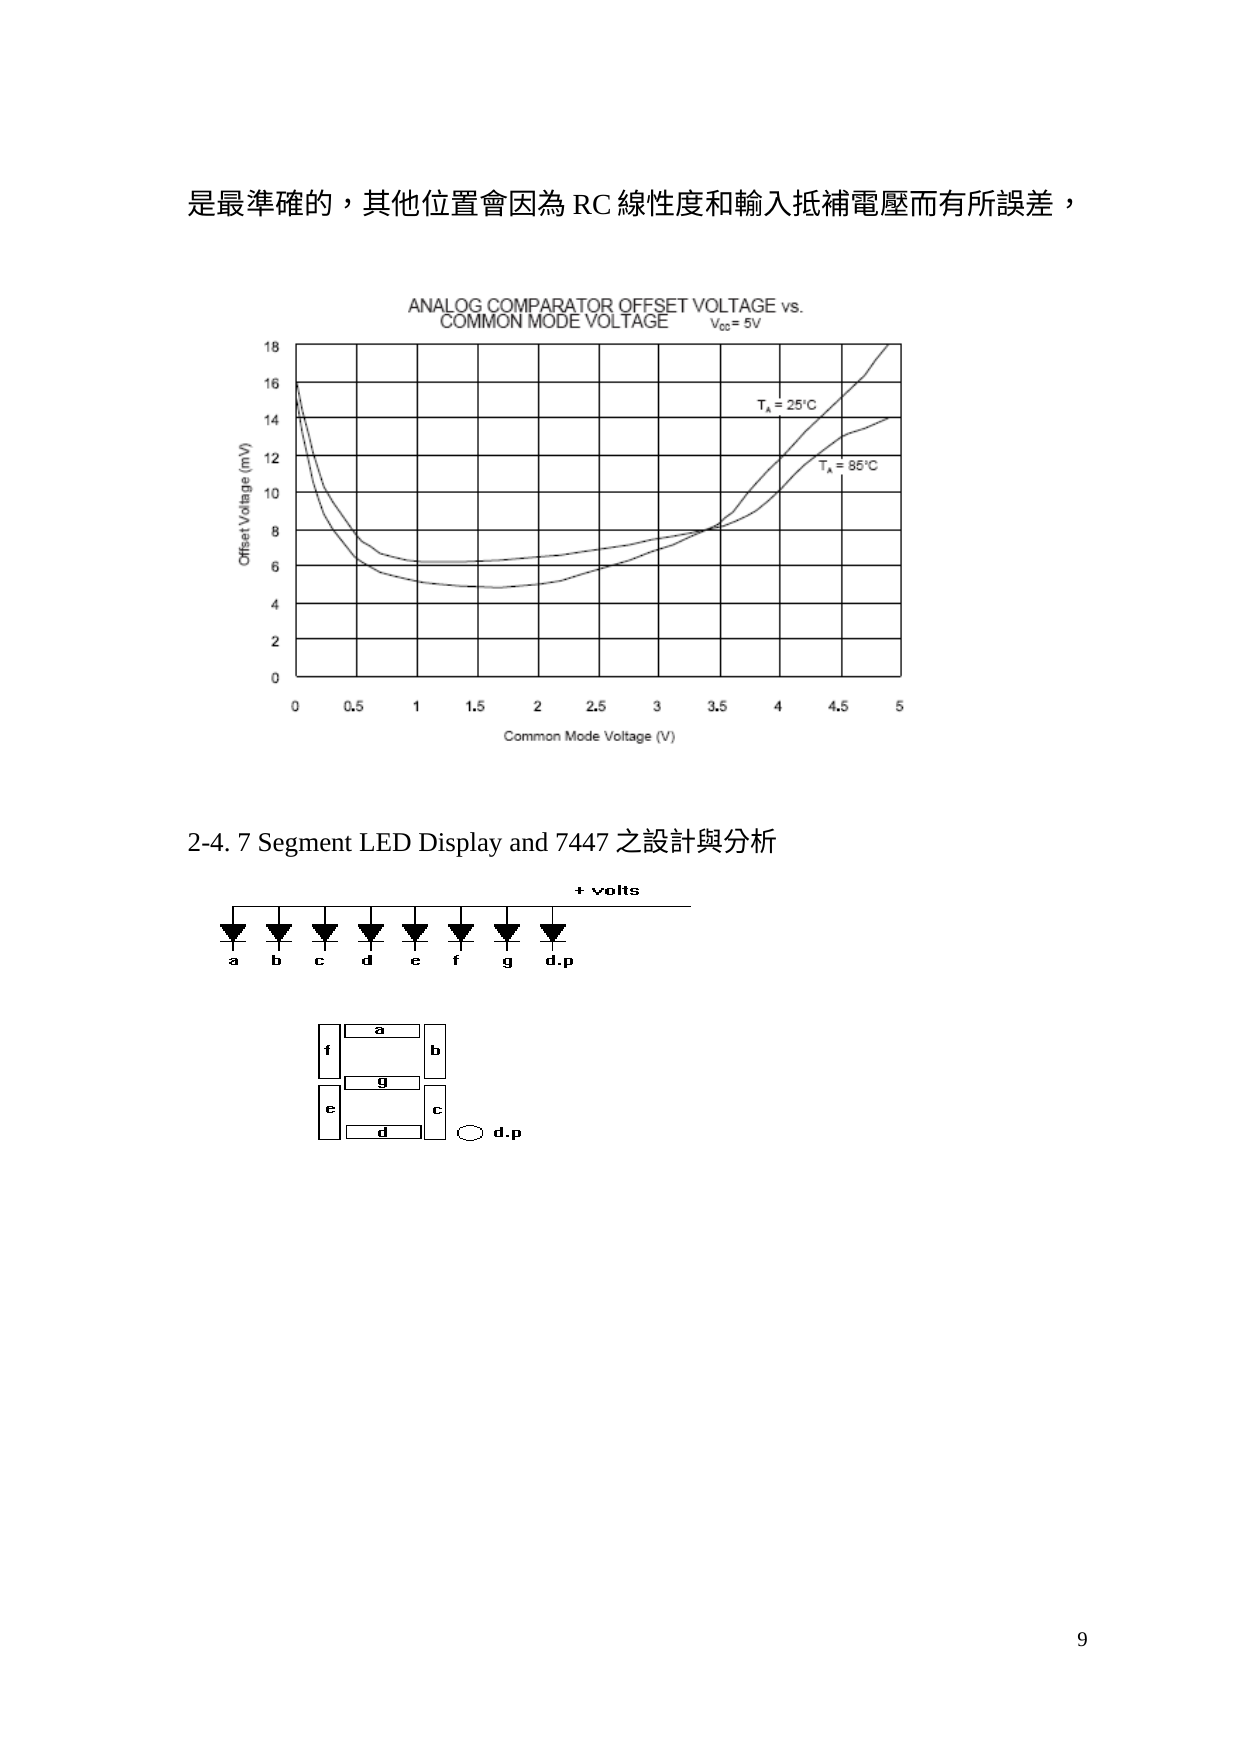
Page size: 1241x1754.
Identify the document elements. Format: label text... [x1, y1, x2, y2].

text 是最準確的，其他位置會因為RC線性度和輸入抵補電壓而有所誤差， [187, 164, 1087, 239]
text 2-4. 7 Segment LED Display and 7447之設計與分析 [187, 802, 1087, 877]
picture [187, 277, 957, 772]
picture [187, 877, 713, 1162]
